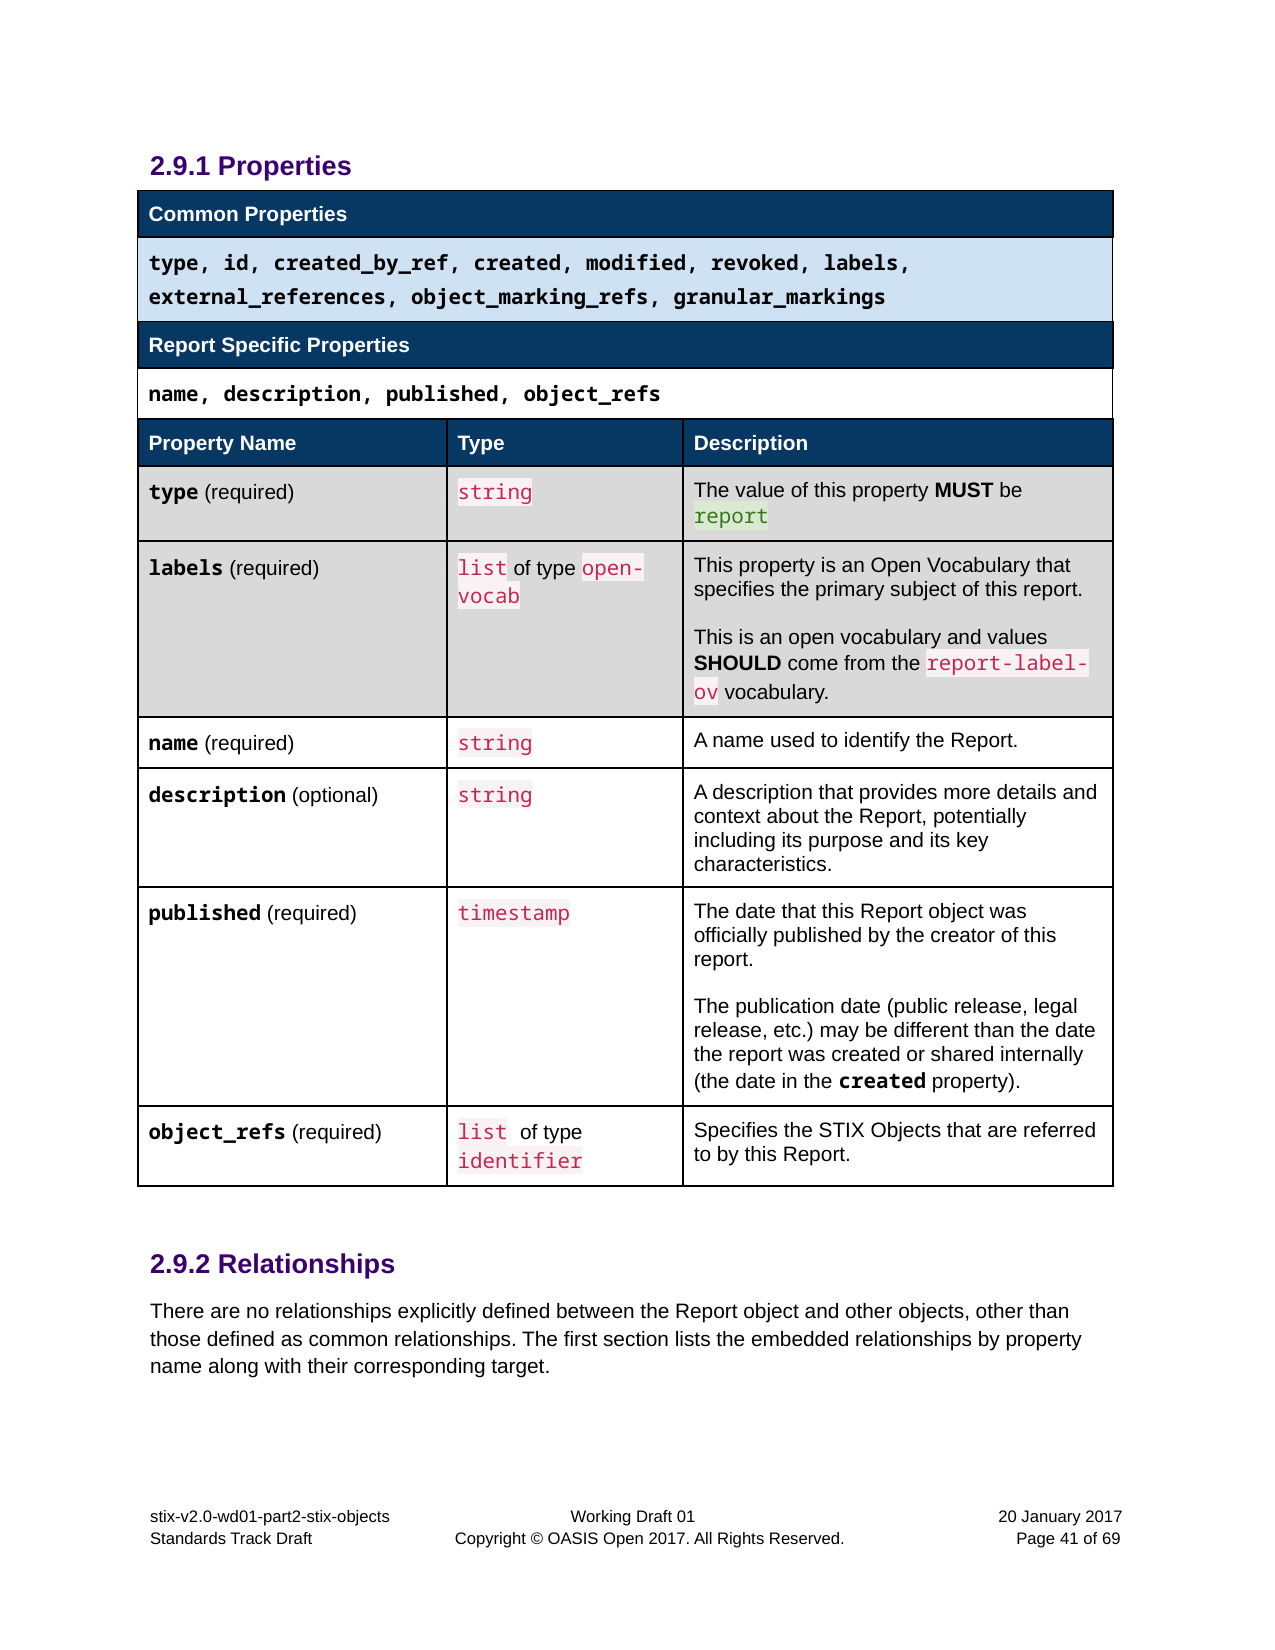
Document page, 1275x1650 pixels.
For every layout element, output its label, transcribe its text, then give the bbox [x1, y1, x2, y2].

table_cell object_refs (required) [139, 1107, 446, 1185]
table_cell string [448, 467, 682, 540]
table_cell description (optional) [139, 769, 446, 886]
table_cell The date that this Report object was officially published by the creator of this report. The publication date (public release, legal release, etc.) may be different than the date the report was created or shared internally (the date in the created property). [684, 888, 1112, 1105]
table_cell This property is an Open Vocabulary that specifies the primary subject of this report. This is an open vocabulary and values SHOULD come from the report-label-ov vocabulary. [684, 542, 1112, 716]
table_cell timestamp [448, 888, 682, 1105]
table_cell A description that provides more details and context about the Report, potentially including its purpose and its key characteristics. [684, 769, 1112, 886]
table_cell name (required) [139, 718, 446, 767]
table_cell labels (required) [139, 542, 446, 716]
subtitle ​2.9.2​ Relationships [150, 1248, 1125, 1279]
table_cell Description [684, 420, 1112, 465]
table_header Common Properties [139, 191, 1112, 236]
table_cell list of type identifier [448, 1107, 682, 1185]
table_cell Specifies the STIX Objects that are referred to by this Report. [684, 1107, 1112, 1185]
table_cell published (required) [139, 888, 446, 1105]
table_cell type (required) [139, 467, 446, 540]
subtitle ​2.9.1​ Properties [150, 150, 1125, 181]
table_cell Report Specific Properties [139, 322, 1112, 367]
table_cell list of type open-vocab [448, 542, 682, 716]
table_cell name, description, published, object_refs [138, 369, 1112, 418]
table_cell The value of this property MUST be report [684, 467, 1112, 540]
table_cell string [448, 769, 682, 886]
text There are no relationships explicitly defined between the Report object and other objects, other than those defined as common relationships. The first section lists the embedded relationships by property name along with their corresponding target. [150, 1299, 1125, 1378]
table_cell type, id, created_by_ref, created, modified, revoked, labels, external_references, object_marking_refs, granular_markings [138, 238, 1112, 321]
table_cell Property Name [139, 420, 446, 465]
table_cell Type [448, 420, 682, 465]
table_cell string [448, 718, 682, 767]
table_cell A name used to identify the Report. [684, 718, 1112, 767]
